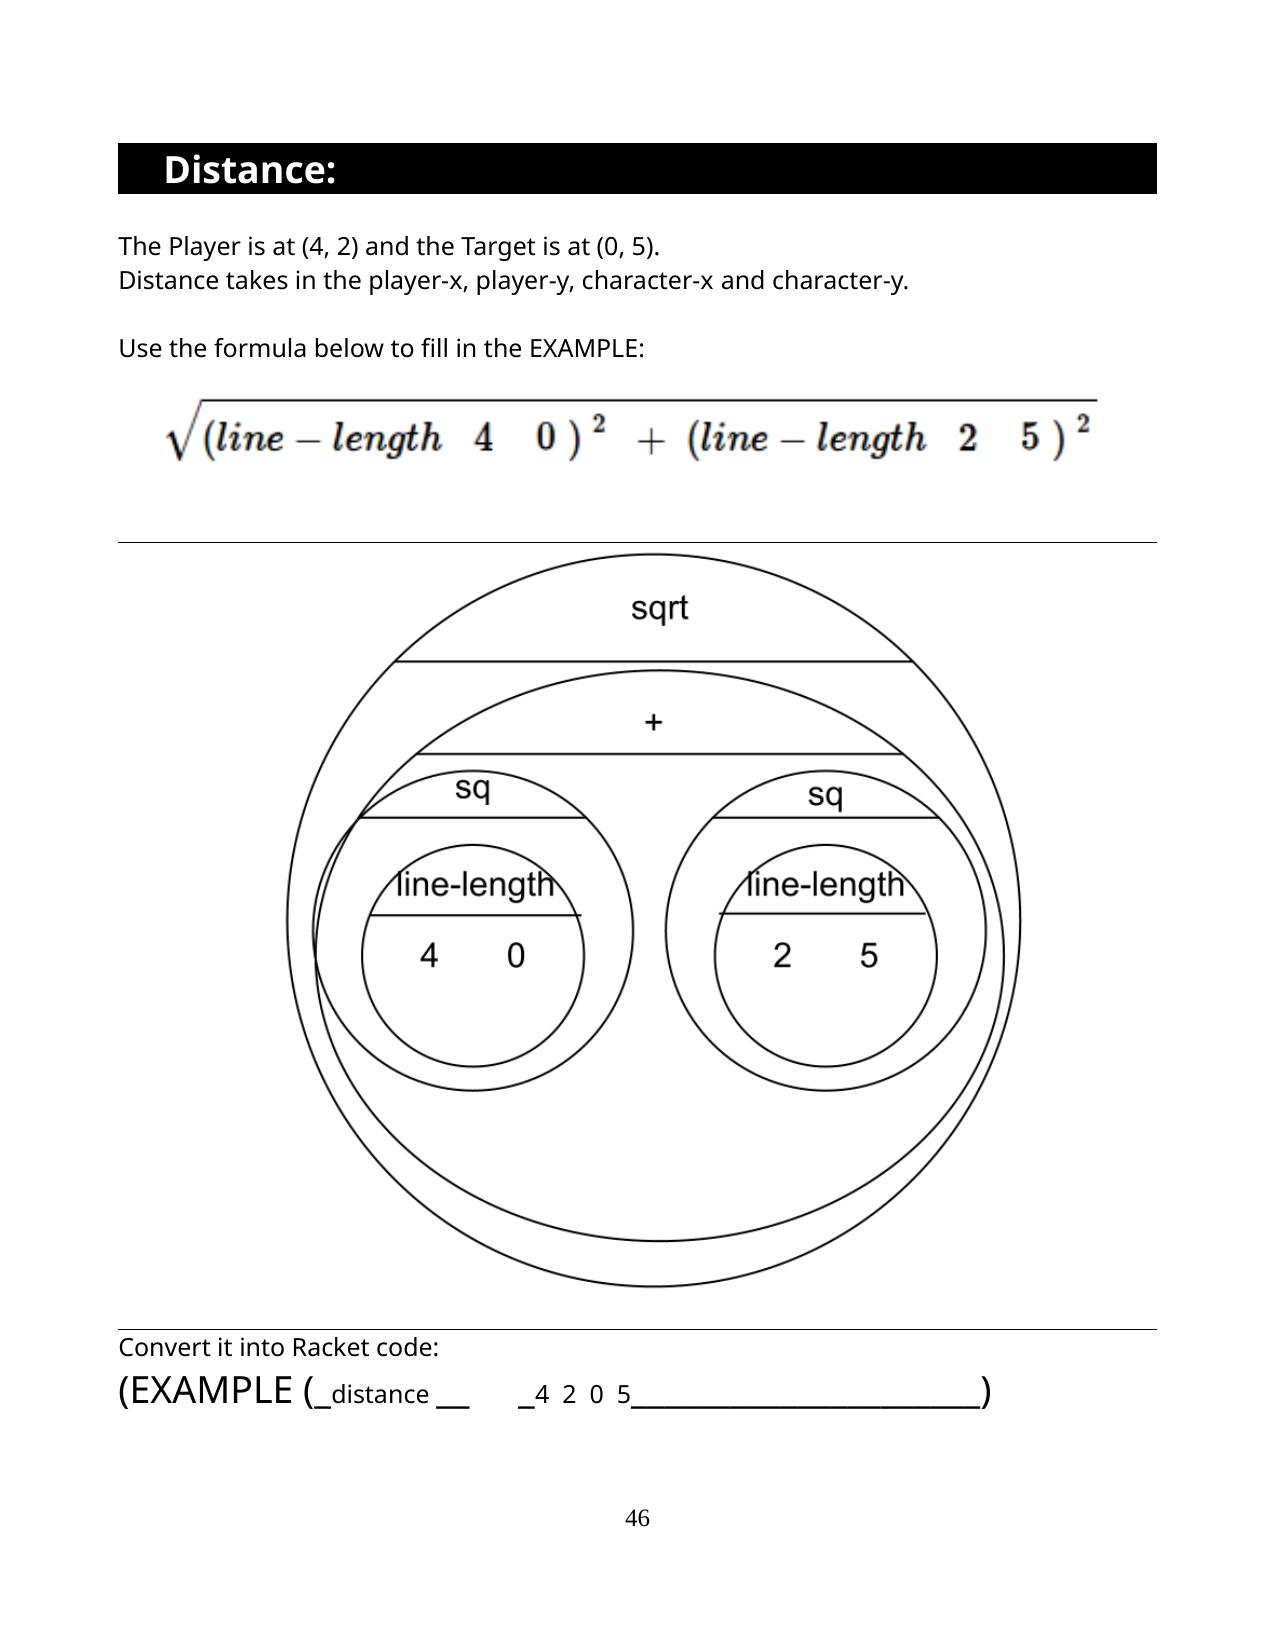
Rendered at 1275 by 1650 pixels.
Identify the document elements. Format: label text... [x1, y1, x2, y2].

text (EXAMPLE (_distance __ _4 2 0 5_____________________) [118, 1364, 1157, 1415]
text Distance takes in the player-x, player-y, character-x and character-y. [118, 262, 1157, 296]
subtitle Distance: [118, 143, 1157, 194]
text Convert it into Racket code: [118, 1330, 1157, 1364]
picture [117, 533, 1153, 1309]
text The Player is at (4, 2) and the Target is at (0, 5). [118, 228, 1157, 262]
picture [121, 366, 1153, 525]
text Use the formula below to fill in the EXAMPLE: [118, 330, 1157, 364]
